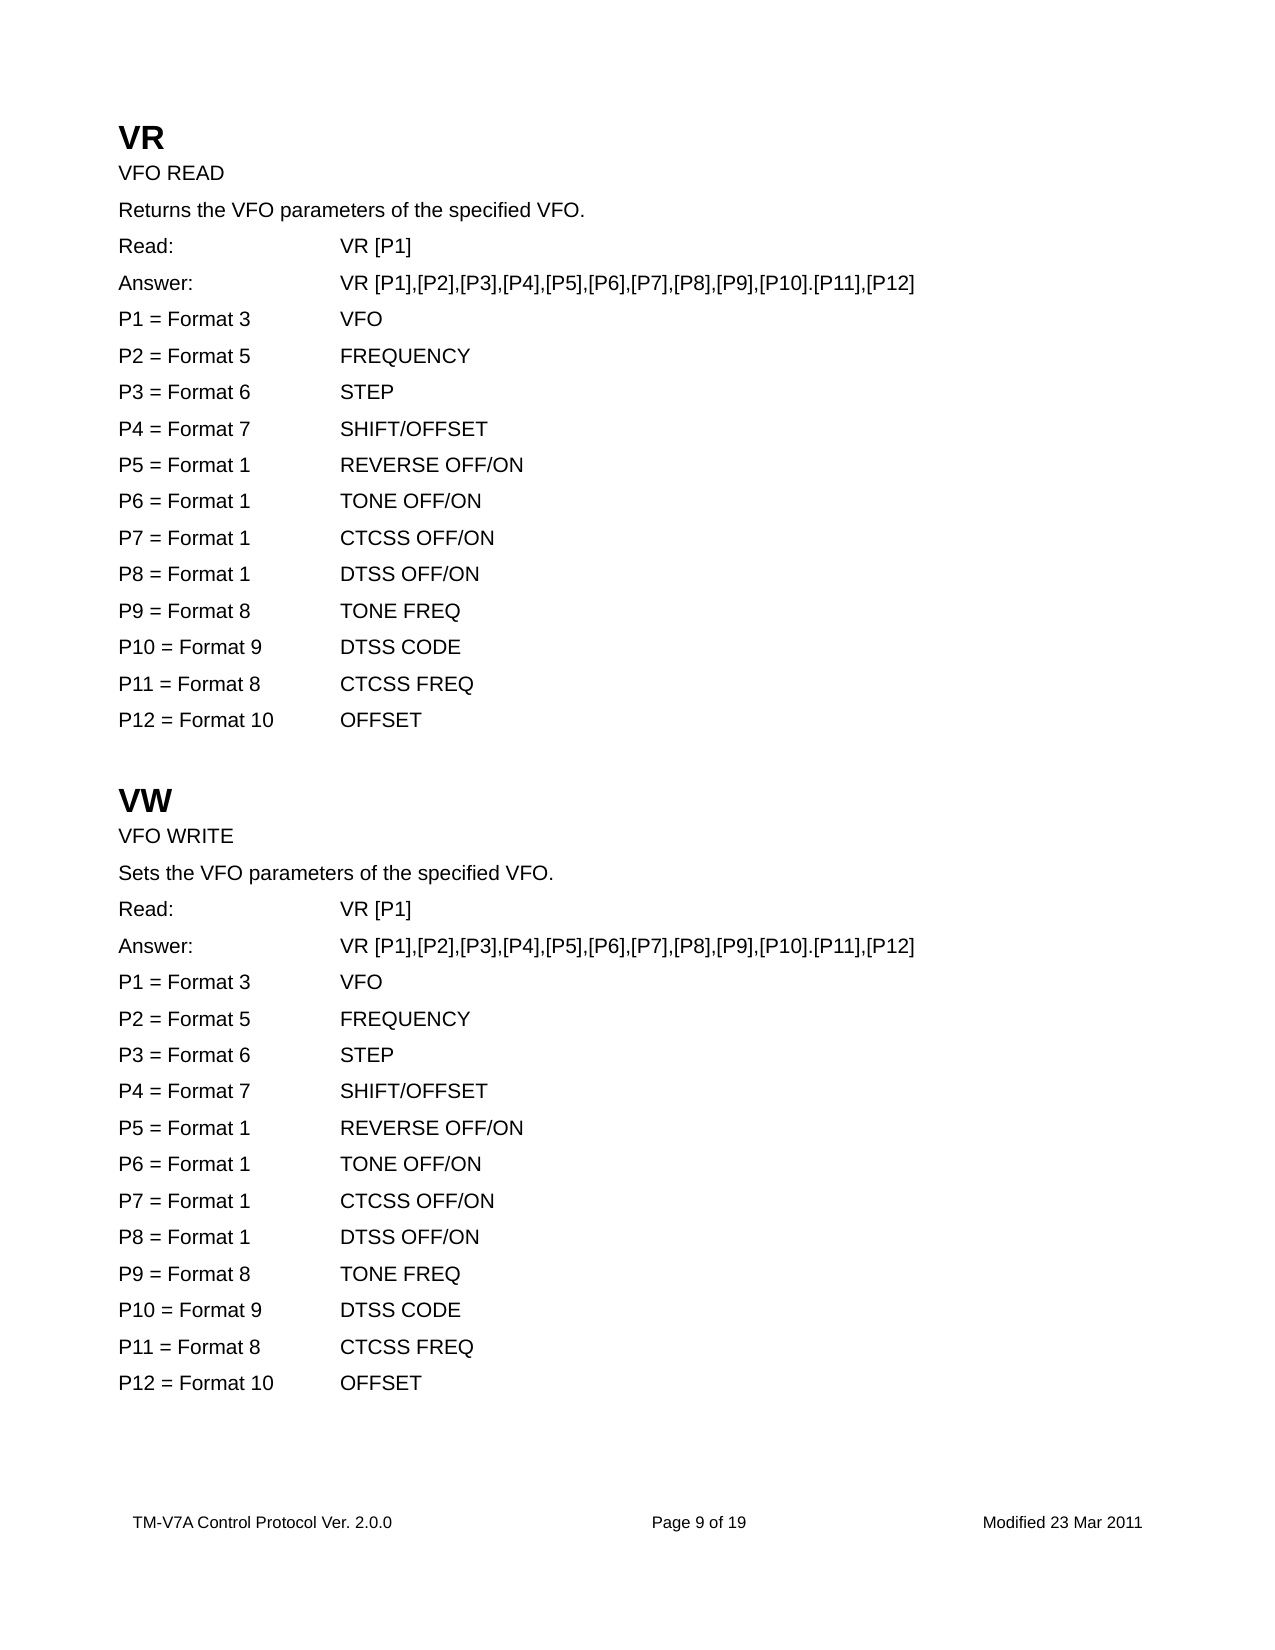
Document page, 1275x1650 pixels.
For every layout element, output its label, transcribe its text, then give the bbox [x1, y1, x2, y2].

text P8 = Format 1 DTSS OFF/ON [118, 1225, 1157, 1249]
text P12 = Format 10 OFFSET [118, 708, 1157, 732]
text Sets the VFO parameters of the specified VFO. [118, 861, 1157, 884]
text P9 = Format 8 TONE FREQ [118, 599, 1157, 623]
text P7 = Format 1 CTCSS OFF/ON [118, 526, 1157, 550]
text P10 = Format 9 DTSS CODE [118, 635, 1157, 659]
text P7 = Format 1 CTCSS OFF/ON [118, 1189, 1157, 1213]
text P5 = Format 1 REVERSE OFF/ON [118, 1116, 1157, 1140]
text Answer: VR [P1],[P2],[P3],[P4],[P5],[P6],[P7],[P8],[P9],[P10].[P11],[P12] [118, 271, 1157, 294]
text P9 = Format 8 TONE FREQ [118, 1262, 1157, 1286]
text P2 = Format 5 FREQUENCY [118, 1006, 1157, 1030]
text P1 = Format 3 VFO [118, 970, 1157, 994]
text P11 = Format 8 CTCSS FREQ [118, 672, 1157, 696]
text P4 = Format 7 SHIFT/OFFSET [118, 416, 1157, 440]
text Read: VR [P1] [118, 234, 1157, 258]
text Returns the VFO parameters of the specified VFO. [118, 198, 1157, 222]
text P2 = Format 5 FREQUENCY [118, 343, 1157, 367]
text P10 = Format 9 DTSS CODE [118, 1298, 1157, 1322]
text P3 = Format 6 STEP [118, 380, 1157, 404]
subtitle VR [118, 118, 1157, 157]
text Read: VR [P1] [118, 897, 1157, 921]
text Answer: VR [P1],[P2],[P3],[P4],[P5],[P6],[P7],[P8],[P9],[P10].[P11],[P12] [118, 933, 1157, 957]
text P3 = Format 6 STEP [118, 1043, 1157, 1067]
text VFO WRITE [118, 824, 1157, 848]
text P5 = Format 1 REVERSE OFF/ON [118, 453, 1157, 477]
text VFO READ [118, 161, 1157, 185]
text P8 = Format 1 DTSS OFF/ON [118, 562, 1157, 586]
text P1 = Format 3 VFO [118, 307, 1157, 331]
text P12 = Format 10 OFFSET [118, 1371, 1157, 1395]
text P11 = Format 8 CTCSS FREQ [118, 1334, 1157, 1358]
text P4 = Format 7 SHIFT/OFFSET [118, 1079, 1157, 1103]
subtitle VW [118, 781, 1157, 820]
text P6 = Format 1 TONE OFF/ON [118, 1152, 1157, 1176]
text P6 = Format 1 TONE OFF/ON [118, 489, 1157, 513]
